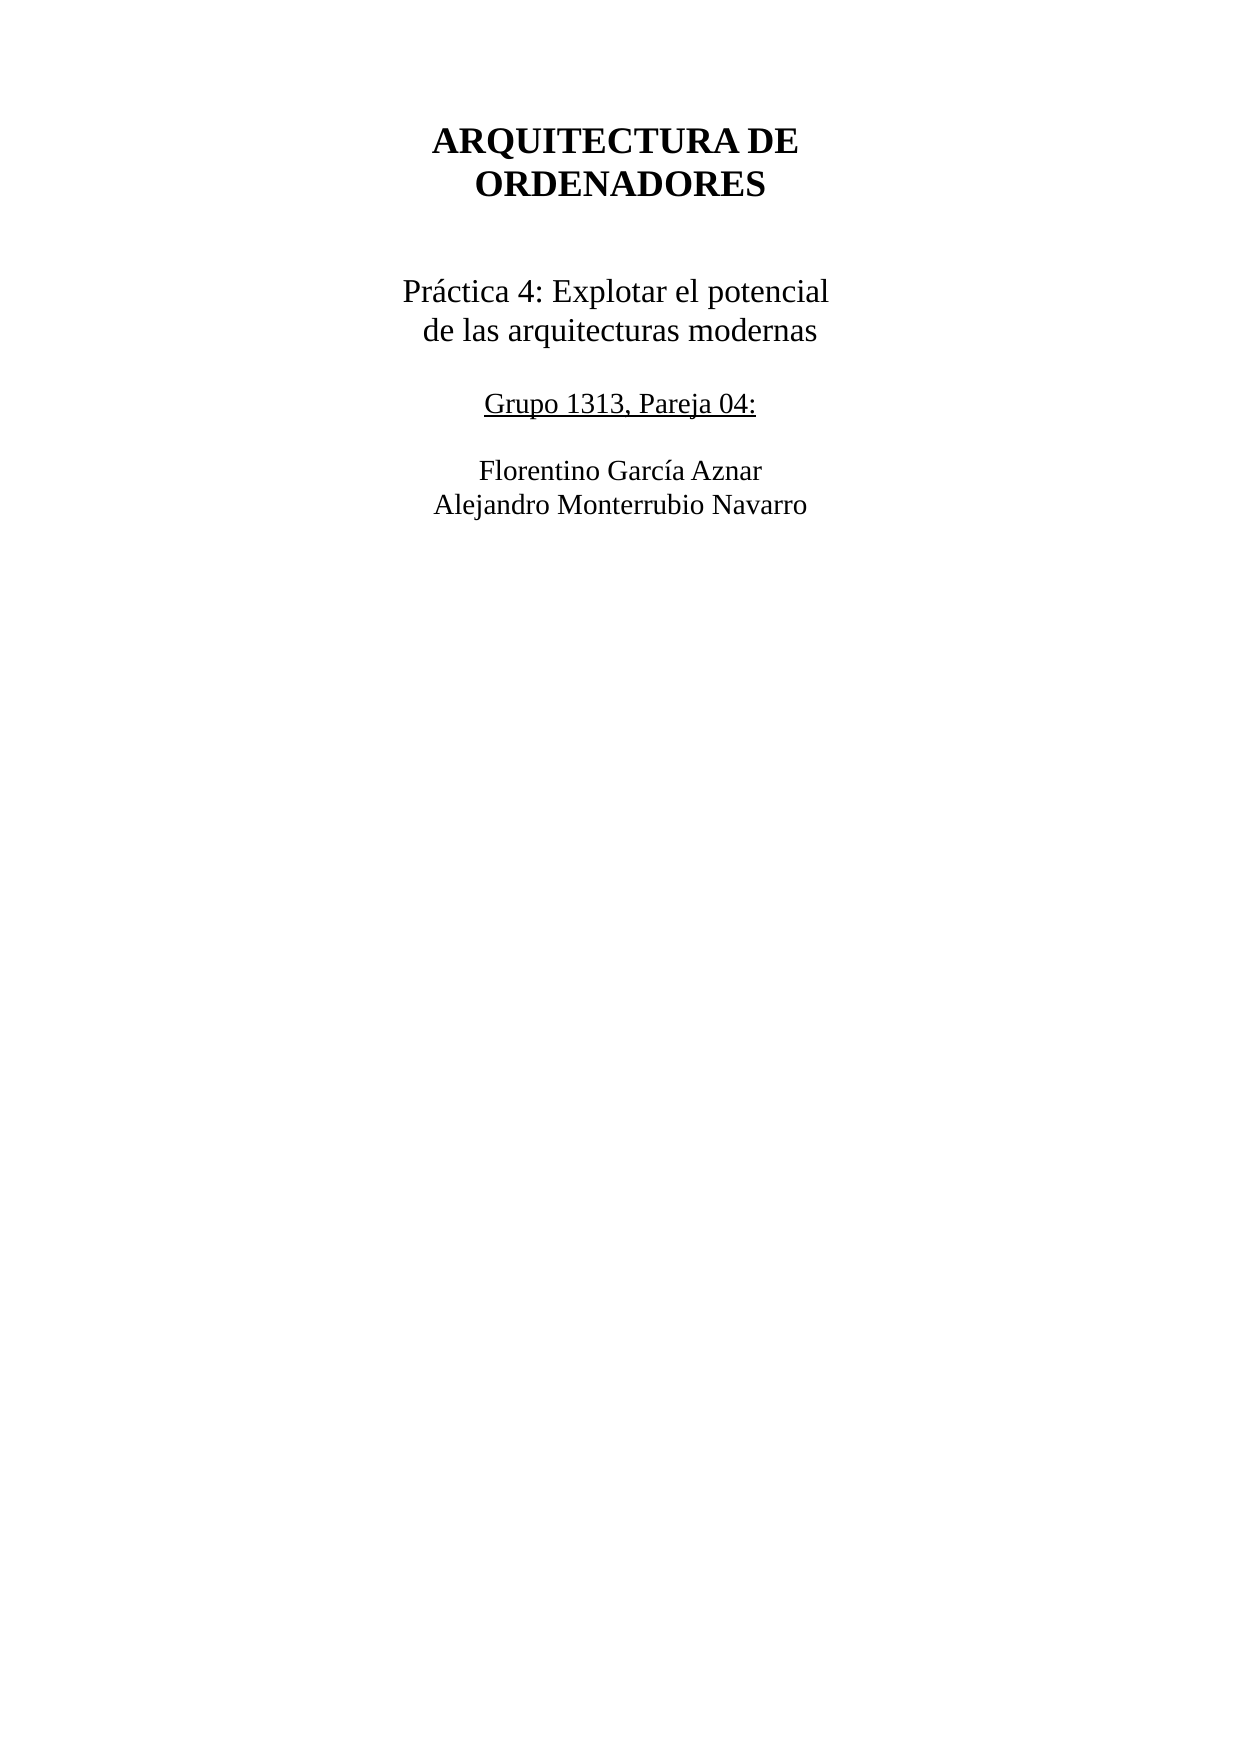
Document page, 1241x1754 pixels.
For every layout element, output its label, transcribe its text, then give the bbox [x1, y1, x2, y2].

text Alejandro Monterrubio Navarro [118, 487, 1122, 521]
text ARQUITECTURA DE [118, 118, 1122, 161]
text Florentino García Aznar [118, 453, 1122, 487]
text ORDENADORES [118, 161, 1122, 204]
text Grupo 1313, Pareja 04: [118, 386, 1122, 420]
text Práctica 4: Explotar el potencial [118, 271, 1122, 310]
text de las arquitecturas modernas [118, 310, 1122, 348]
